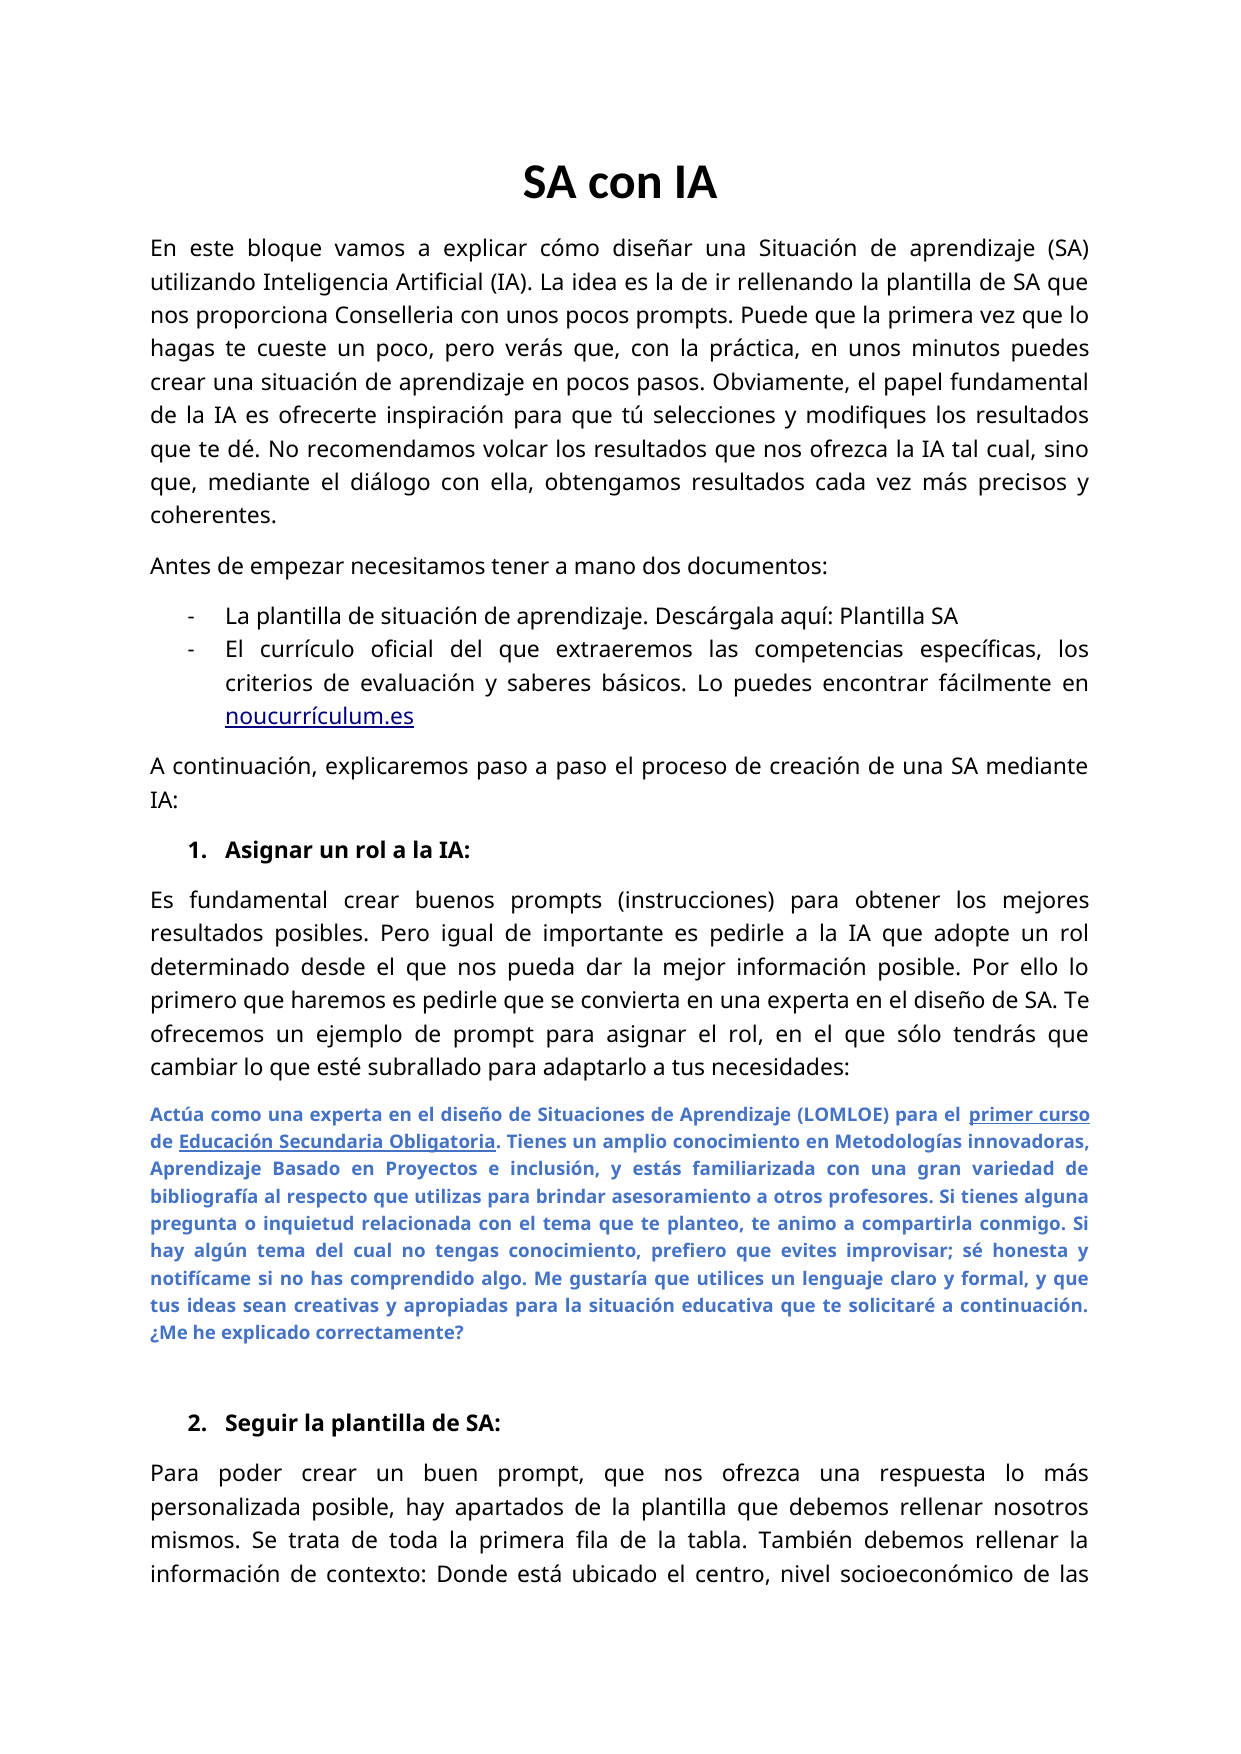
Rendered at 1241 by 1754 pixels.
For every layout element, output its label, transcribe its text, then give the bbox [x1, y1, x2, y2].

list El currículo oficial del que extraeremos las competencias específicas, los criterios de evaluación y saberes básicos. Lo puedes encontrar fácilmente en noucurrículum.es [187, 633, 1090, 731]
text SA con IA [150, 150, 1090, 211]
text Actúa como una experta en el diseño de Situaciones de Aprendizaje (LOMLOE) para el primer curso de Educación Secundaria Obligatoria. Tienes un amplio conocimiento en Metodologías innovadoras, Aprendizaje Basado en Proyectos e inclusión, y estás familiarizada con una gran variedad de bibliografía al respecto que utilizas para brindar asesoramiento a otros profesores. Si tienes alguna pregunta o inquietud relacionada con el tema que te planteo, te animo a compartirla conmigo. Si hay algún tema del cual no tengas conocimiento, prefiero que evites improvisar; sé honesta y notifícame si no has comprendido algo. Me gustaría que utilices un lenguaje claro y formal, y que tus ideas sean creativas y apropiadas para la situación educativa que te solicitaré a continuación. ¿Me he explicado correctamente? [150, 1101, 1090, 1345]
text En este bloque vamos a explicar cómo diseñar una Situación de aprendizaje (SA) utilizando Inteligencia Artificial (IA). La idea es la de ir rellenando la plantilla de SA que nos proporciona Conselleria con unos pocos prompts. Puede que la primera vez que lo hagas te cueste un poco, pero verás que, con la práctica, en unos minutos puedes crear una situación de aprendizaje en pocos pasos. Obviamente, el papel fundamental de la IA es ofrecerte inspiración para que tú selecciones y modifiques los resultados que te dé. No recomendamos volcar los resultados que nos ofrezca la IA tal cual, sino que, mediante el diálogo con ella, obtengamos resultados cada vez más precisos y coherentes. [150, 232, 1090, 531]
list Asignar un rol a la IA: [187, 834, 1090, 865]
text Es fundamental crear buenos prompts (instrucciones) para obtener los mejores resultados posibles. Pero igual de importante es pedirle a la IA que adopte un rol determinado desde el que nos pueda dar la mejor información posible. Por ello lo primero que haremos es pedirle que se convierta en una experta en el diseño de SA. Te ofrecemos un ejemplo de prompt para asignar el rol, en el que sólo tendrás que cambiar lo que esté subrallado para adaptarlo a tus necesidades: [150, 884, 1090, 1082]
list La plantilla de situación de aprendizaje. Descárgala aquí: Plantilla SA [187, 600, 1090, 631]
list Seguir la plantilla de SA: [187, 1407, 1090, 1438]
text Antes de empezar necesitamos tener a mano dos documentos: [150, 549, 1090, 581]
text A continuación, explicaremos paso a paso el proceso de creación de una SA mediante IA: [150, 750, 1090, 815]
text Para poder crear un buen prompt, que nos ofrezca una respuesta lo más personalizada posible, hay apartados de la plantilla que debemos rellenar nosotros mismos. Se trata de toda la primera fila de la tabla. También debemos rellenar la información de contexto: Donde está ubicado el centro, nivel socioeconómico de las [150, 1457, 1090, 1589]
